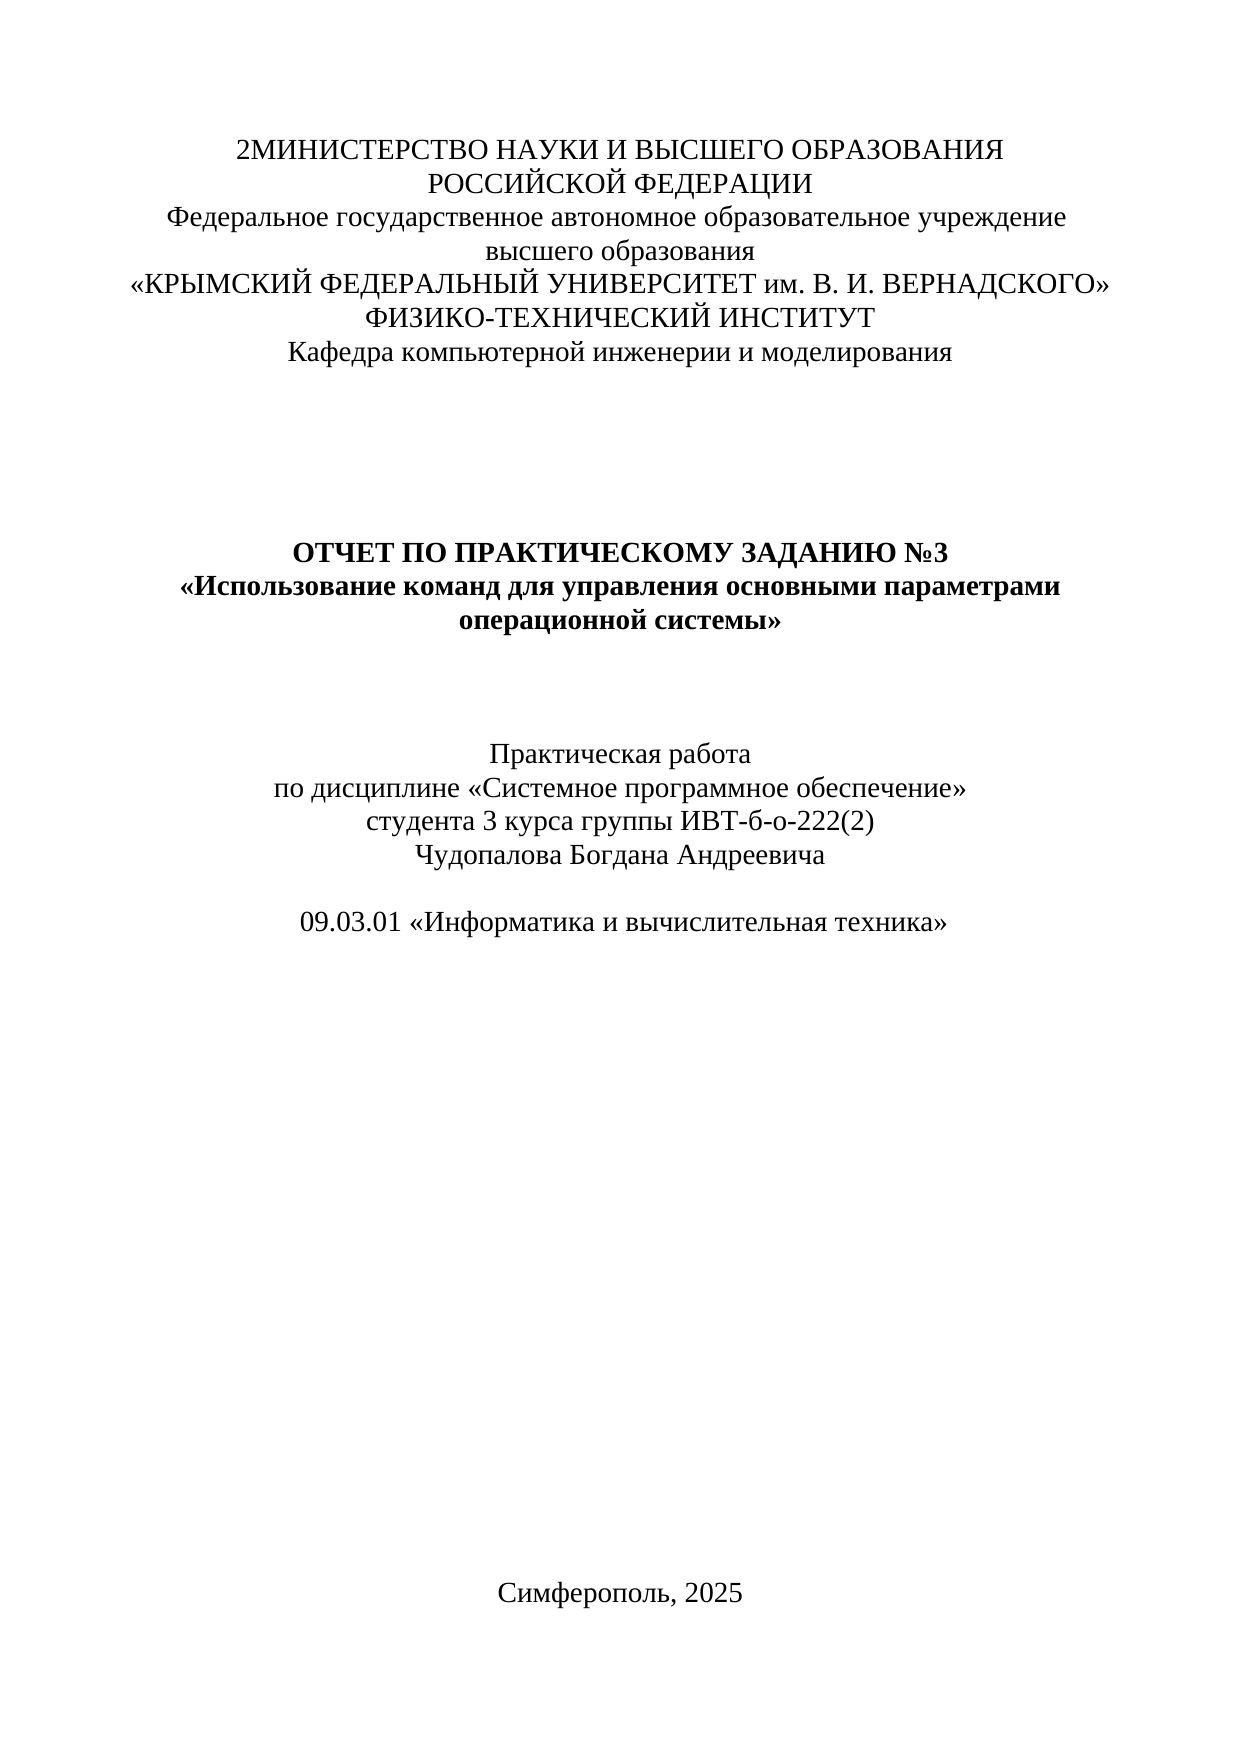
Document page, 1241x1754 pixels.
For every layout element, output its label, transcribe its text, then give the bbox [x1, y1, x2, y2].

text 2МИНИСТЕРСТВО НАУКИ И ВЫСШЕГО ОБРАЗОВАНИЯ РОССИЙСКОЙ ФЕДЕРАЦИИ [118, 132, 1122, 199]
text «КРЫМСКИЙ ФЕДЕРАЛЬНЫЙ УНИВЕРСИТЕТ им. В. И. ВЕРНАДСКОГО» [118, 267, 1122, 300]
text «Использование команд для управления основными параметрами операционной системы» [118, 568, 1122, 636]
text Практическая работа [118, 736, 1122, 770]
text Федеральное государственное автономное образовательное учреждение высшего образования [118, 199, 1122, 267]
text Чудопалова Богдана Андреевича [118, 837, 1122, 870]
text студента 3 курса группы ИВТ-б-о-222(2) [118, 803, 1122, 837]
text ФИЗИКО-ТЕХНИЧЕСКИЙ ИНСТИТУТ [118, 300, 1122, 334]
text 09.03.01 «Информатика и вычислительная техника» [118, 904, 1122, 937]
text Симферополь, 2025 [118, 1575, 1122, 1608]
text Кафедра компьютерной инженерии и моделирования [118, 334, 1122, 367]
text по дисциплине «Системное программное обеспечение» [118, 770, 1122, 803]
text ОТЧЕТ ПО ПРАКТИЧЕСКОМУ ЗАДАНИЮ №3 [118, 535, 1122, 568]
